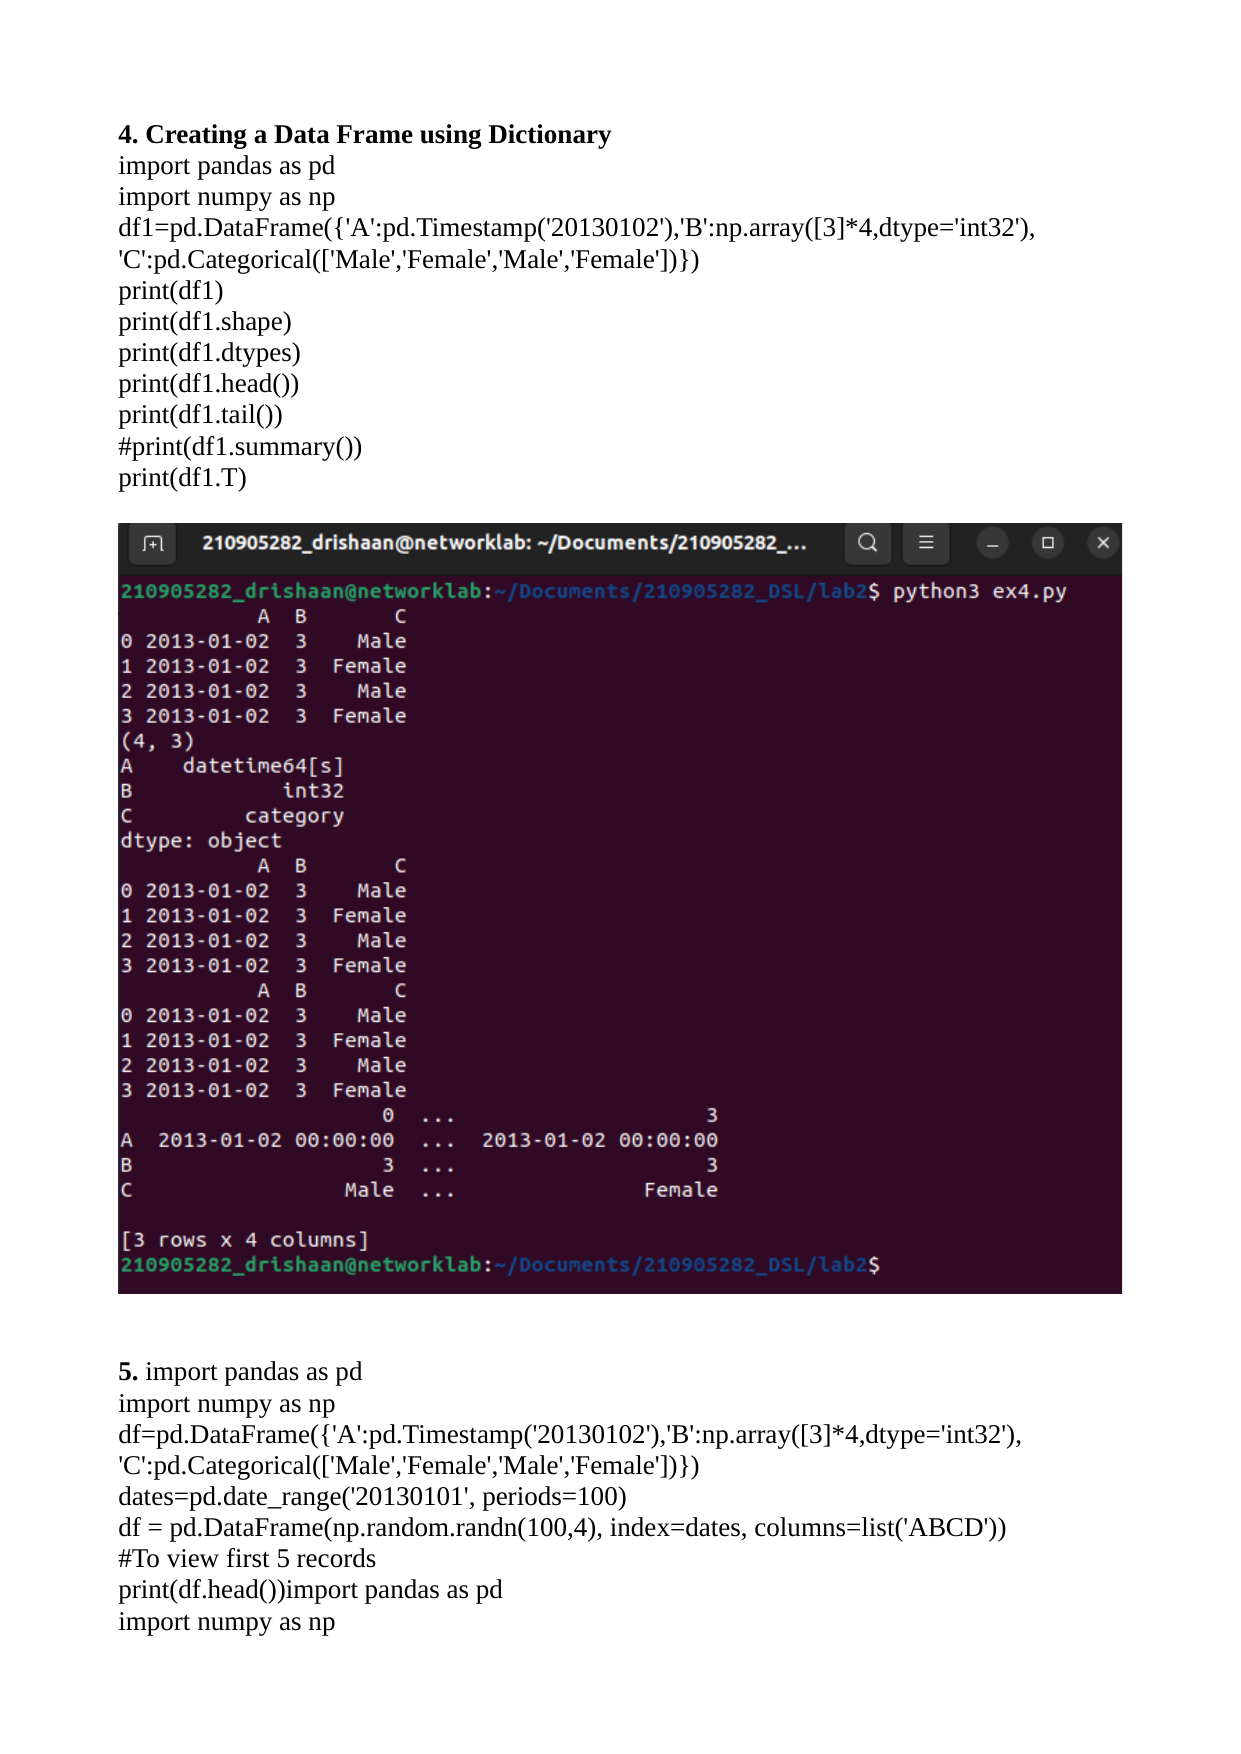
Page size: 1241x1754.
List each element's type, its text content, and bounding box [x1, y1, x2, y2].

text print(df1) [118, 274, 1122, 305]
text print(df1.shape) [118, 305, 1122, 336]
text print(df1.dtypes) [118, 336, 1122, 367]
picture [118, 523, 1123, 1294]
text df1=pd.DataFrame({'A':pd.Timestamp('20130102'),'B':np.array([3]*4,dtype='int32'), [118, 212, 1122, 243]
text import numpy as np [118, 1387, 1122, 1418]
text #To view first 5 records [118, 1542, 1122, 1573]
text df = pd.DataFrame(np.random.randn(100,4), index=dates, columns=list('ABCD')) [118, 1511, 1122, 1542]
text import numpy as np [118, 180, 1122, 212]
text print(df1.T) [118, 461, 1122, 492]
text df=pd.DataFrame({'A':pd.Timestamp('20130102'),'B':np.array([3]*4,dtype='int32'), [118, 1418, 1122, 1449]
text import numpy as np [118, 1605, 1122, 1636]
text 5. import pandas as pd [118, 1356, 1122, 1387]
text 4. Creating a Data Frame using Dictionary [118, 118, 1122, 149]
text print(df1.tail()) [118, 398, 1122, 429]
text print(df.head())import pandas as pd [118, 1573, 1122, 1605]
text #print(df1.summary()) [118, 429, 1122, 461]
text 'C':pd.Categorical(['Male','Female','Male','Female'])}) [118, 243, 1122, 274]
text print(df1.head()) [118, 367, 1122, 398]
text dates=pd.date_range('20130101', periods=100) [118, 1480, 1122, 1511]
text 'C':pd.Categorical(['Male','Female','Male','Female'])}) [118, 1449, 1122, 1480]
text import pandas as pd [118, 149, 1122, 180]
